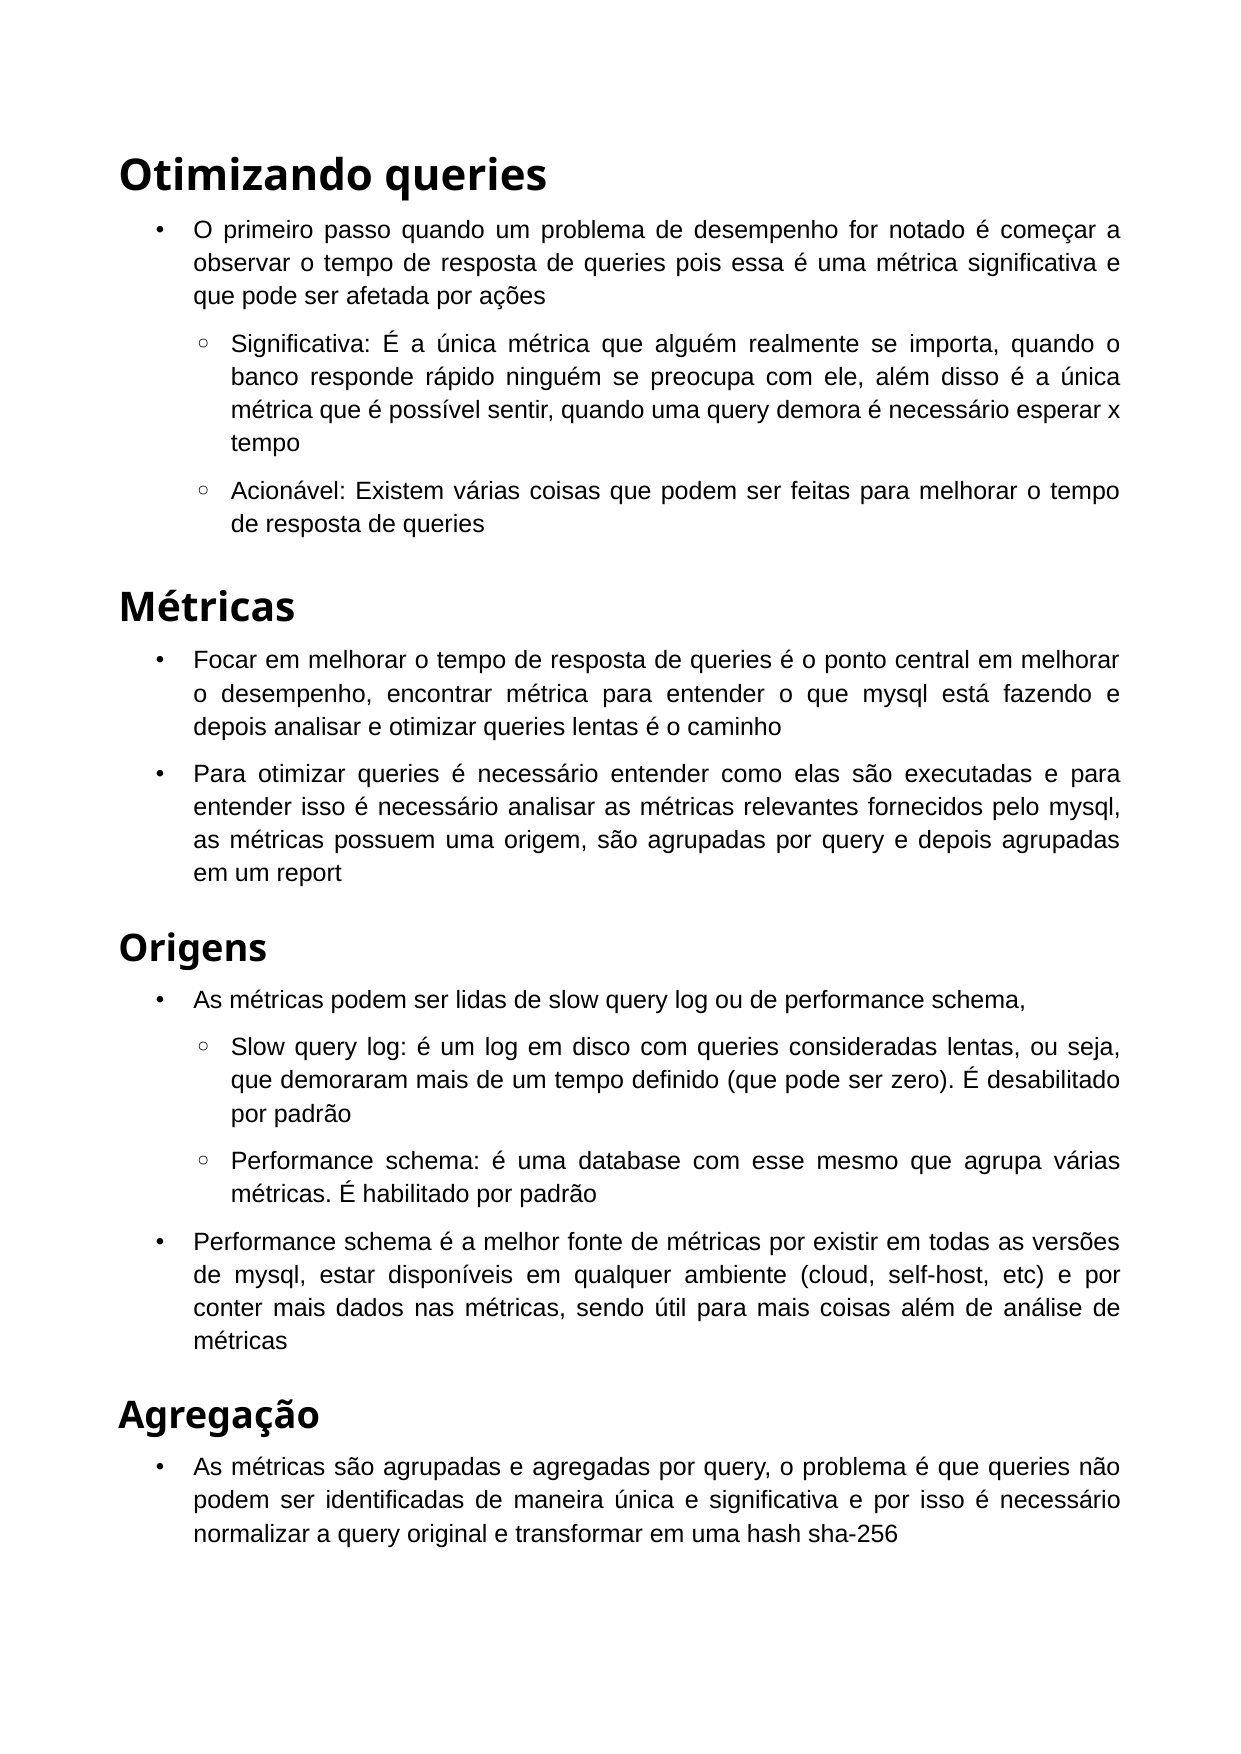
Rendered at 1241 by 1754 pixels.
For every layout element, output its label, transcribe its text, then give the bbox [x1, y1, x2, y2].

list Slow query log: é um log em disco com queries consideradas lentas, ou seja, que demoraram mais de um tempo definido (que pode ser zero). É desabilitado por padrão [193, 1032, 1122, 1127]
list O primeiro passo quando um problema de desempenho for notado é começar a observar o tempo de resposta de queries pois essa é uma métrica significativa e que pode ser afetada por ações [156, 215, 1122, 310]
list As métricas são agrupadas e agregadas por query, o problema é que queries não podem ser identificadas de maneira única e significativa e por isso é necessário normalizar a query original e transformar em uma hash sha-256 [156, 1452, 1122, 1547]
list Significativa: É a única métrica que alguém realmente se importa, quando o banco responde rápido ninguém se preocupa com ele, além disso é a única métrica que é possível sentir, quando uma query demora é necessário esperar x tempo [193, 329, 1122, 457]
list As métricas podem ser lidas de slow query log ou de performance schema, [156, 985, 1122, 1013]
subtitle Origens [118, 921, 1122, 972]
list Performance schema é a melhor fonte de métricas por existir em todas as versões de mysql, estar disponíveis em qualquer ambiente (cloud, self-host, etc) e por conter mais dados nas métricas, sendo útil para mais coisas além de análise de métricas [156, 1227, 1122, 1355]
list Focar em melhorar o tempo de resposta de queries é o ponto central em melhorar o desempenho, encontrar métrica para entender o que mysql está fazendo e depois analisar e otimizar queries lentas é o caminho [156, 645, 1122, 740]
subtitle Otimizando queries [118, 143, 1122, 203]
list Performance schema: é uma database com esse mesmo que agrupa várias métricas. É habilitado por padrão [193, 1146, 1122, 1208]
subtitle Agregação [118, 1388, 1122, 1440]
list Para otimizar queries é necessário entender como elas são executadas e para entender isso é necessário analisar as métricas relevantes fornecidos pelo mysql, as métricas possuem uma origem, são agrupadas por query e depois agrupadas em um report [156, 759, 1122, 887]
list Acionável: Existem várias coisas que podem ser feitas para melhorar o tempo de resposta de queries [193, 476, 1122, 538]
subtitle Métricas [118, 577, 1122, 633]
